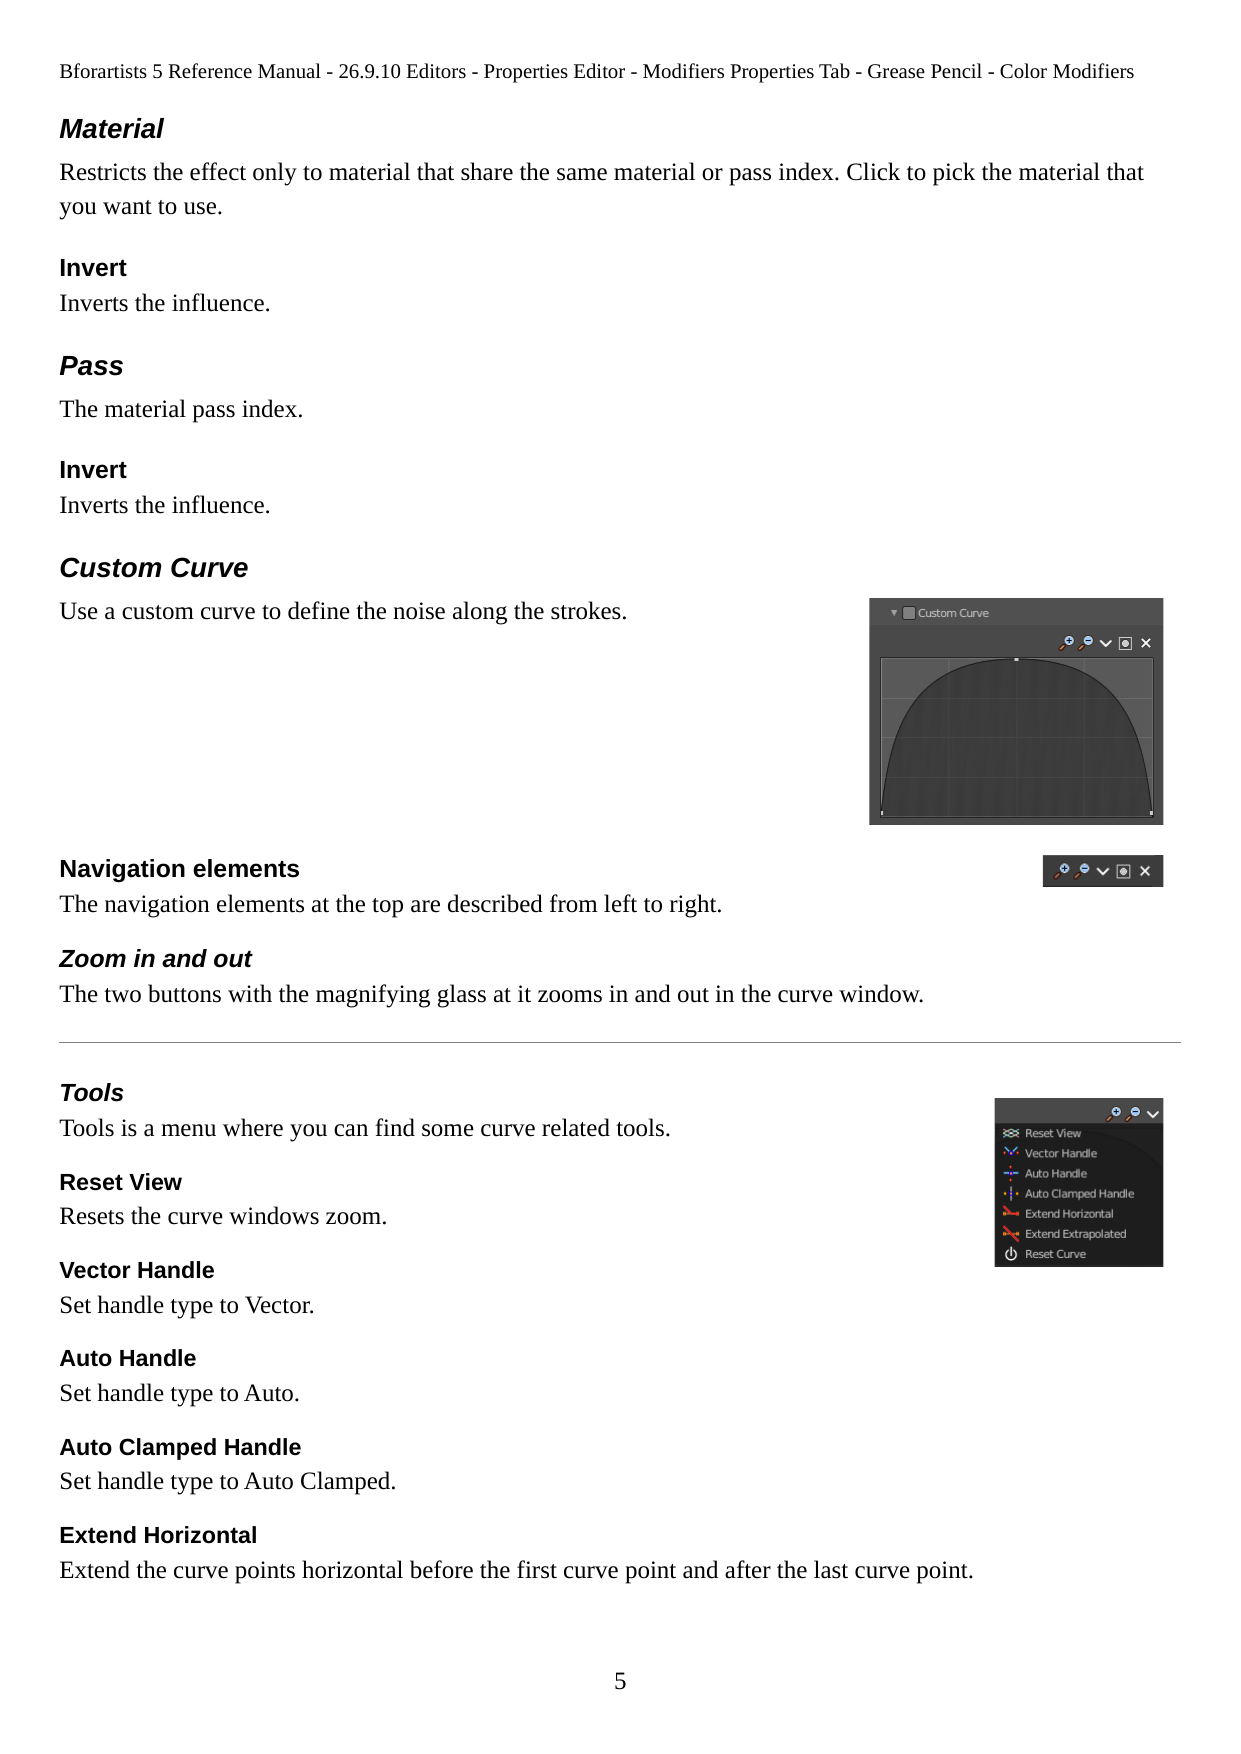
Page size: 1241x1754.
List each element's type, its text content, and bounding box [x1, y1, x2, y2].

subtitle Invert [59, 455, 1181, 484]
picture [869, 598, 1164, 825]
text Extend the curve points horizontal before the first curve point and after the last curve point. [59, 1555, 1181, 1583]
text The navigation elements at the top are described from left to right. [59, 889, 1181, 917]
text Set handle type to Auto. [59, 1378, 1181, 1407]
text Resets the curve windows zoom. [59, 1201, 994, 1230]
text Inverts the influence. [59, 490, 1181, 519]
subtitle Navigation elements [59, 854, 1181, 882]
subtitle Zoom in and out [59, 944, 1181, 972]
text Tools is a menu where you can find some curve related tools. [59, 1113, 994, 1142]
subtitle Auto Handle [59, 1345, 1181, 1372]
picture [994, 1098, 1164, 1267]
subtitle Pass [59, 349, 1181, 381]
text The material pass index. [59, 394, 1181, 422]
text Set handle type to Vector. [59, 1290, 1181, 1318]
text Use a custom curve to define the noise along the strokes. [59, 596, 1181, 625]
subtitle Extend Horizontal [59, 1522, 1181, 1548]
subtitle Invert [59, 253, 1181, 282]
text Restricts the effect only to material that share the same material or pass index. Click to pick the material that you want to use. [59, 157, 1181, 220]
subtitle [1164, 1168, 1181, 1195]
picture [1042, 855, 1164, 887]
subtitle Reset View [59, 1168, 994, 1195]
subtitle Auto Clamped Handle [59, 1433, 1181, 1460]
subtitle Custom Curve [59, 552, 1181, 583]
subtitle Material [59, 113, 1181, 144]
subtitle Vector Handle [59, 1257, 1181, 1283]
text The two buttons with the magnifying glass at it zooms in and out in the curve window. [59, 979, 1181, 1007]
subtitle Tools [59, 1078, 1181, 1107]
text Inverts the influence. [59, 288, 1181, 317]
text Set handle type to Auto Clamped. [59, 1466, 1181, 1495]
